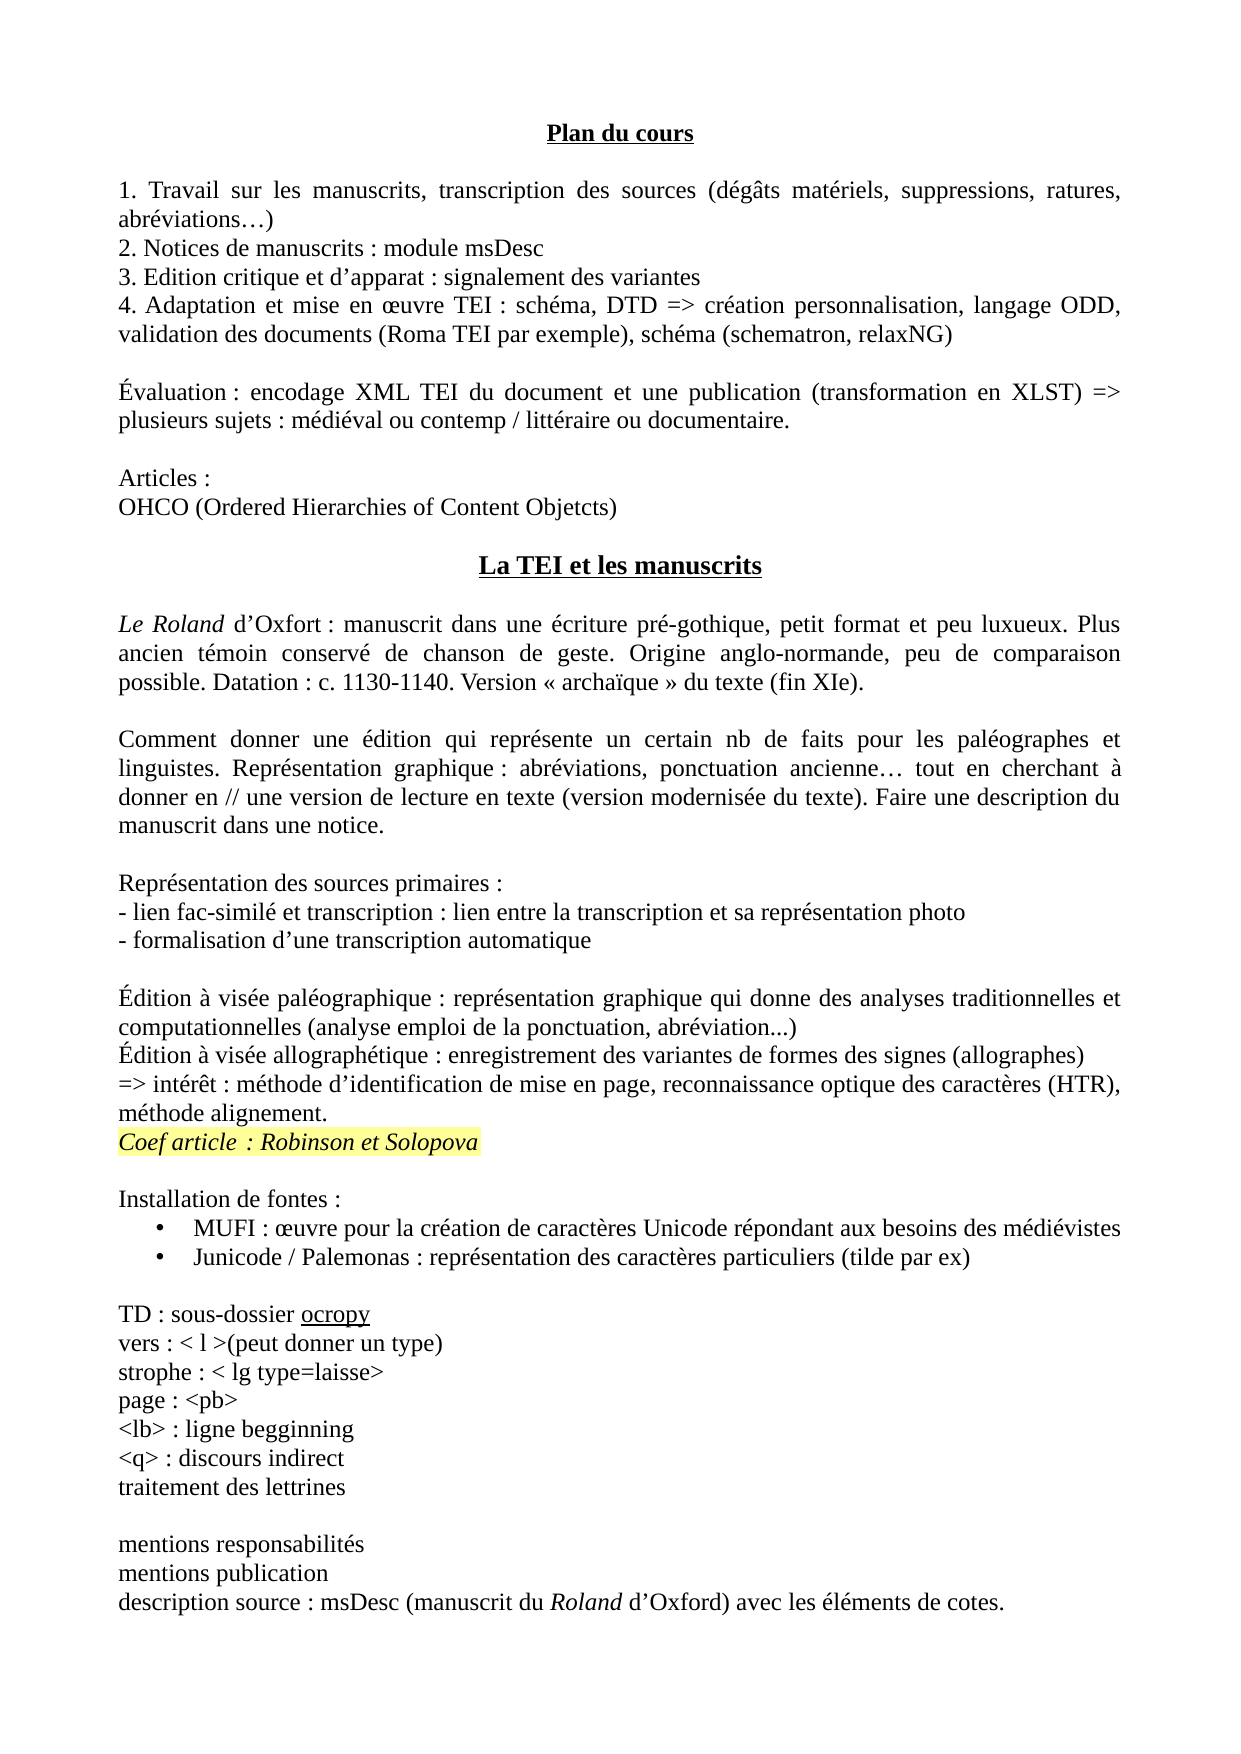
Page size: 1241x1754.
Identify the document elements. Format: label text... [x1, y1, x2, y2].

text Plan du cours [118, 118, 1122, 147]
text OHCO (Ordered Hierarchies of Content Objetcts) [118, 492, 1122, 521]
text - lien fac-similé et transcription : lien entre la transcription et sa représentation photo [118, 897, 1122, 926]
text page : <pb> [118, 1386, 1122, 1414]
text Le Roland d’Oxfort : manuscrit dans une écriture pré-gothique, petit format et peu luxueux. Plus ancien témoin conservé de chanson de geste. Origine anglo-normande, peu de comparaison possible. Datation : c. 1130-1140. Version « archaïque » du texte (fin XIe). [118, 609, 1122, 696]
text 2. Notices de manuscrits : module msDesc [118, 233, 1122, 262]
text - formalisation d’une transcription automatique [118, 926, 1122, 954]
text Édition à visée allographétique : enregistrement des variantes de formes des signes (allographes) [118, 1041, 1122, 1069]
text <q> : discours indirect [118, 1443, 1122, 1472]
text strophe : < lg type=laisse> [118, 1357, 1122, 1386]
text description source : msDesc (manuscrit du Roland d’Oxford) avec les éléments de cotes. [118, 1587, 1122, 1616]
text Édition à visée paléographique : représentation graphique qui donne des analyses traditionnelles et computationnelles (analyse emploi de la ponctuation, abréviation...) [118, 983, 1122, 1041]
text vers : < l >(peut donner un type) [118, 1328, 1122, 1357]
text <lb> : ligne begginning [118, 1414, 1122, 1443]
text traitement des lettrines [118, 1472, 1122, 1501]
text 1. Travail sur les manuscrits, transcription des sources (dégâts matériels, suppressions, ratures, abréviations…) [118, 176, 1122, 233]
text La TEI et les manuscrits [118, 549, 1122, 581]
text Installation de fontes : [118, 1184, 1122, 1213]
list Junicode / Palemonas : représentation des caractères particuliers (tilde par ex) [156, 1242, 1122, 1271]
text Représentation des sources primaires : [118, 868, 1122, 897]
text Évaluation : encodage XML TEI du document et une publication (transformation en XLST) => plusieurs sujets : médiéval ou contemp / littéraire ou documentaire. [118, 377, 1122, 434]
text => intérêt : méthode d’identification de mise en page, reconnaissance optique des caractères (HTR), méthode alignement. [118, 1069, 1122, 1127]
text 3. Edition critique et d’apparat : signalement des variantes [118, 262, 1122, 291]
text Coef article : Robinson et Solopova [118, 1127, 1122, 1156]
list MUFI : œuvre pour la création de caractères Unicode répondant aux besoins des médiévistes [156, 1213, 1122, 1242]
text mentions publication [118, 1558, 1122, 1587]
text Comment donner une édition qui représente un certain nb de faits pour les paléographes et linguistes. Représentation graphique : abréviations, ponctuation ancienne… tout en cherchant à donner en // une version de lecture en texte (version modernisée du texte). Faire une description du manuscrit dans une notice. [118, 724, 1122, 839]
text TD : sous-dossier ocropy [118, 1299, 1122, 1328]
text mentions responsabilités [118, 1529, 1122, 1558]
text 4. Adaptation et mise en œuvre TEI : schéma, DTD => création personnalisation, langage ODD, validation des documents (Roma TEI par exemple), schéma (schematron, relaxNG) [118, 291, 1122, 348]
text Articles : [118, 463, 1122, 492]
